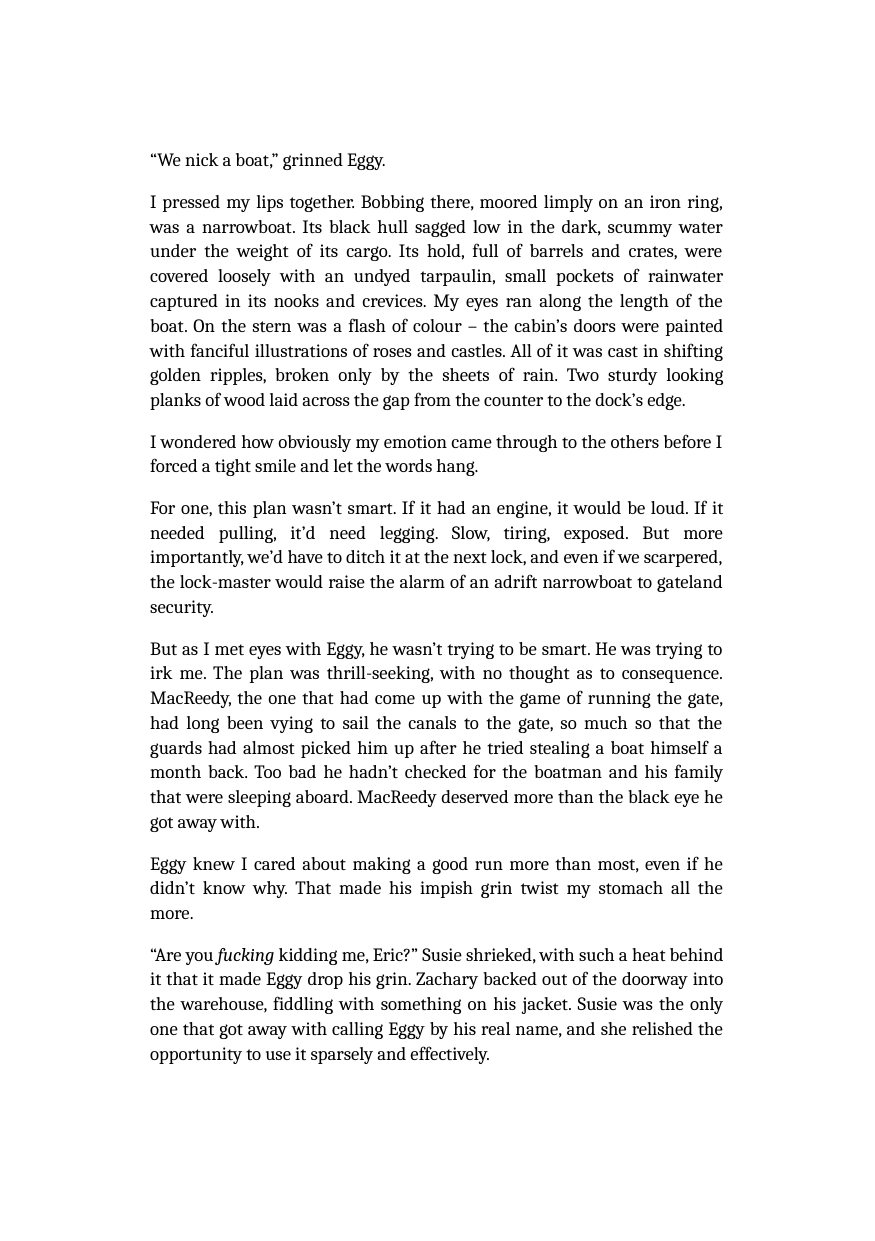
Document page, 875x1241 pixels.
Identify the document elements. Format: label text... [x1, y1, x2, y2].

text I wondered how obviously my emotion came through to the others before I forced a tight smile and let the words hang. [150, 431, 724, 478]
text For one, this plan wasn’t smart. If it had an engine, it would be loud. If it needed pulling, it’d need legging. Slow, tiring, exposed. But more importantly, we’d have to ditch it at the next lock, and even if we scarpered, the lock-master would raise the alarm of an adrift narrowboat to gateland security. [150, 497, 724, 618]
text “Are you fucking kidding me, Eric?” Susie shrieked, with such a heat behind it that it made Eggy drop his grin. Zachary backed out of the doorway into the warehouse, fiddling with something on his jacket. Susie was the only one that got away with calling Eggy by his real name, and she relished the opportunity to use it sparsely and effectively. [150, 944, 724, 1065]
text Eggy knew I cared about making a good run more than most, even if he didn’t know why. That made his impish grin twist my stomach all the more. [150, 853, 724, 924]
text But as I met eyes with Eggy, he wasn’t trying to be smart. He was trying to irk me. The plan was thrill-seeking, with no thought as to consequence. MacReedy, the one that had come up with the game of running the gate, had long been vying to sail the canals to the gate, so much so that the guards had almost picked him up after he tried stealing a boat himself a month back. Too bad he hadn’t checked for the boatman and his family that were sleeping aboard. MacReedy deserved more than the black eye he got away with. [150, 638, 724, 833]
text I pressed my lips together. Bobbing there, moored limply on an iron ring, was a narrowboat. Its black hull sagged low in the dark, scummy water under the weight of its cargo. Its hold, full of barrels and crates, were covered loosely with an undyed tarpaulin, small pockets of rainwater captured in its nooks and crevices. My eyes ran along the length of the boat. On the stern was a flash of colour – the cabin’s doors were painted with fanciful illustrations of roses and castles. All of it was cast in shifting golden ripples, broken only by the sheets of rain. Two sturdy looking planks of wood laid across the gap from the counter to the dock’s edge. [150, 191, 724, 411]
text “We nick a boat,” grinned Eggy. [150, 150, 724, 172]
